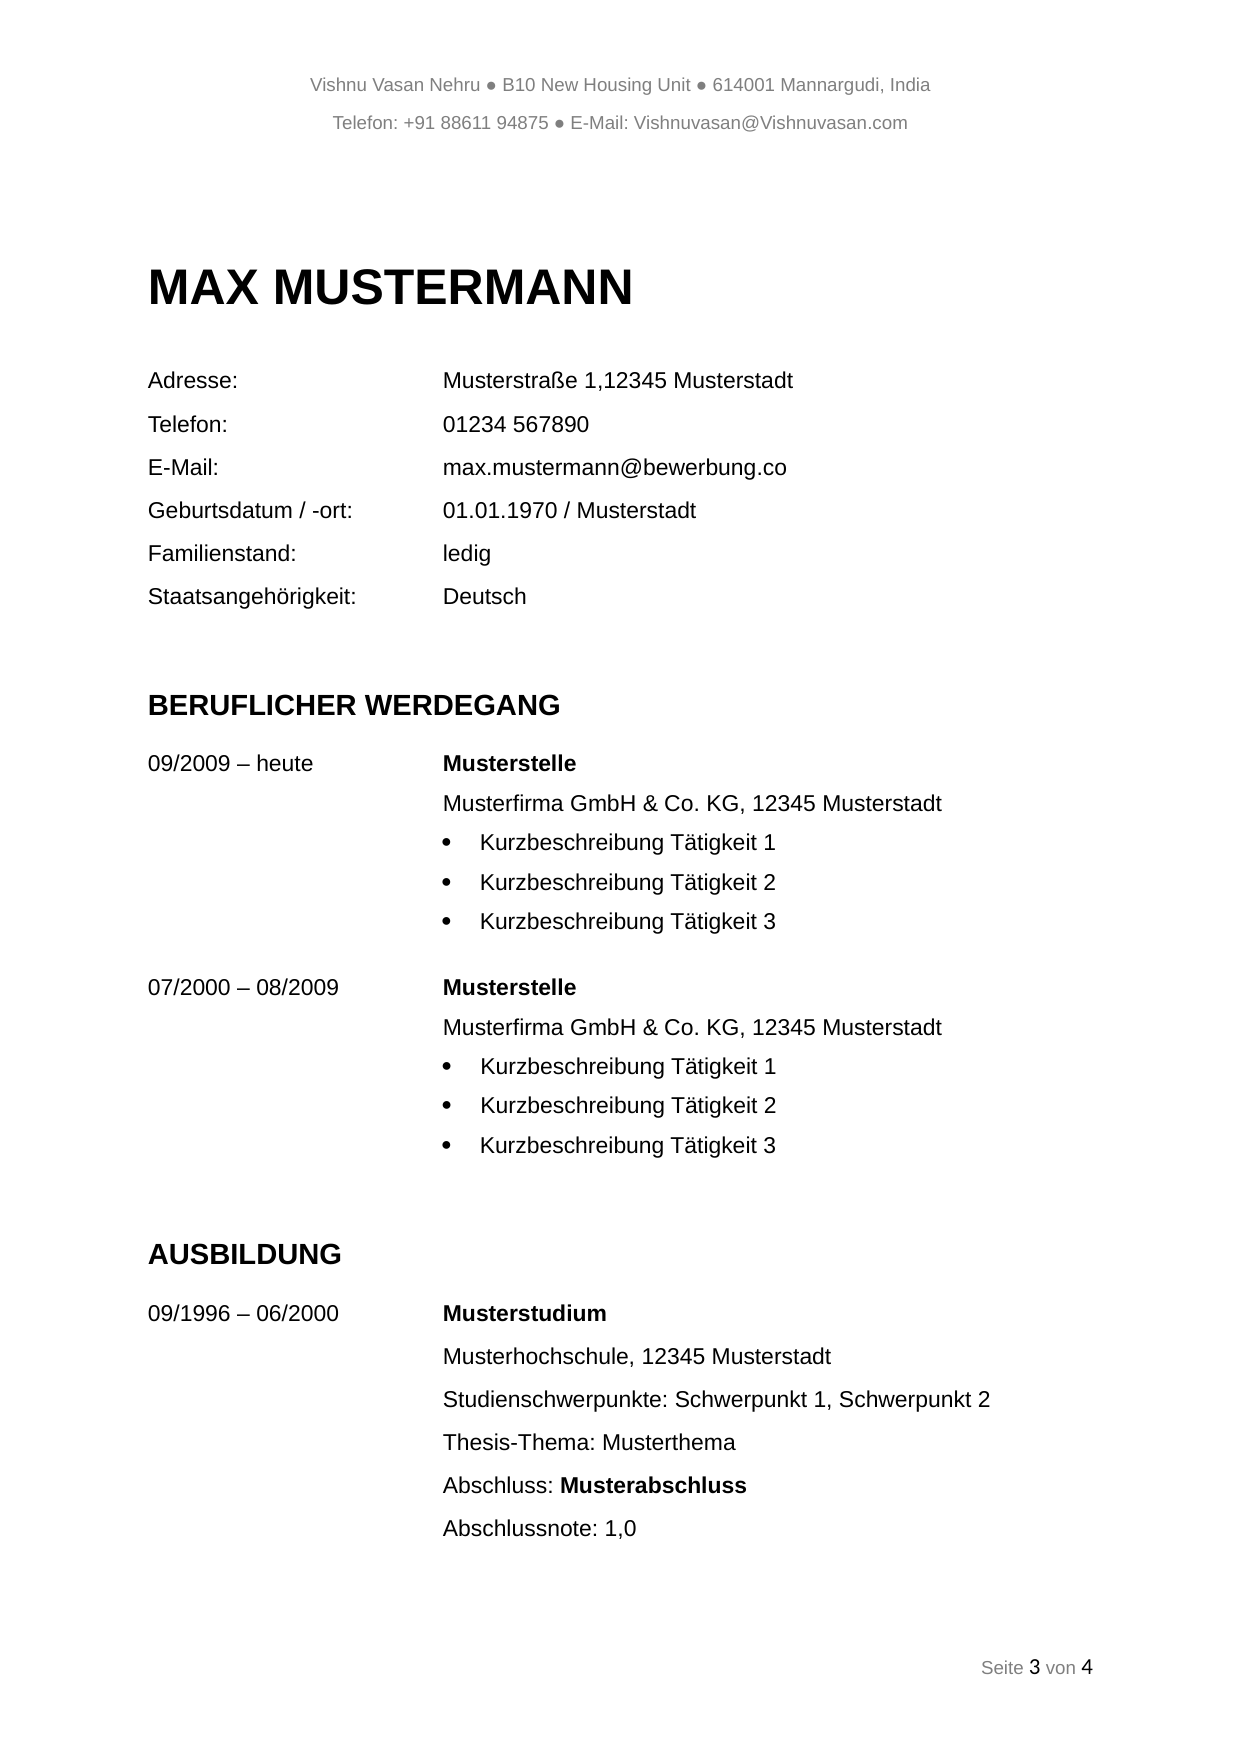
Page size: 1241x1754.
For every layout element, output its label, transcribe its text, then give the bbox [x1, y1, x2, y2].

text AUSBILDUNG [148, 1237, 1093, 1271]
list Kurzbeschreibung Tätigkeit 2 [443, 1092, 1093, 1119]
list Kurzbeschreibung Tätigkeit 3 [442, 1132, 1093, 1158]
text Abschlussnote: 1,0 [443, 1515, 1093, 1541]
text Musterfirma GmbH & Co. KG, 12345 Musterstadt [369, 790, 1093, 816]
list Kurzbeschreibung Tätigkeit 1 [443, 1053, 1093, 1079]
text Abschluss: Musterabschluss [443, 1472, 1093, 1498]
text E-Mail: max.mustermann@bewerbung.co [148, 453, 1093, 480]
text 09/1996 – 06/2000 Musterstudium [148, 1300, 1093, 1326]
text 07/2000 – 08/2009 Musterstelle [148, 974, 1093, 1000]
text Telefon: 01234 567890 [148, 411, 1093, 437]
text 09/2009 – heute Musterstelle [148, 750, 1093, 777]
text BERUFLICHER WERDEGANG [148, 688, 1093, 722]
list Kurzbeschreibung Tätigkeit 2 [442, 869, 1093, 895]
text Staatsangehörigkeit: Deutsch [148, 583, 1093, 609]
text Studienschwerpunkte: Schwerpunkt 1, Schwerpunkt 2 [443, 1386, 1093, 1412]
text MAX MUSTERMANN [148, 258, 1093, 315]
text Thesis-Thema: Musterthema [443, 1429, 1093, 1455]
list Kurzbeschreibung Tätigkeit 3 [442, 908, 1093, 934]
text Geburtsdatum / -ort: 01.01.1970 / Musterstadt [148, 497, 1093, 523]
text Adresse: Musterstraße 1,12345 Musterstadt [148, 367, 1093, 394]
text Musterfirma GmbH & Co. KG, 12345 Musterstadt [369, 1013, 1093, 1040]
text Musterhochschule, 12345 Musterstadt [148, 1343, 1093, 1369]
list Kurzbeschreibung Tätigkeit 1 [442, 829, 1093, 856]
text Familienstand: ledig [148, 539, 1093, 566]
